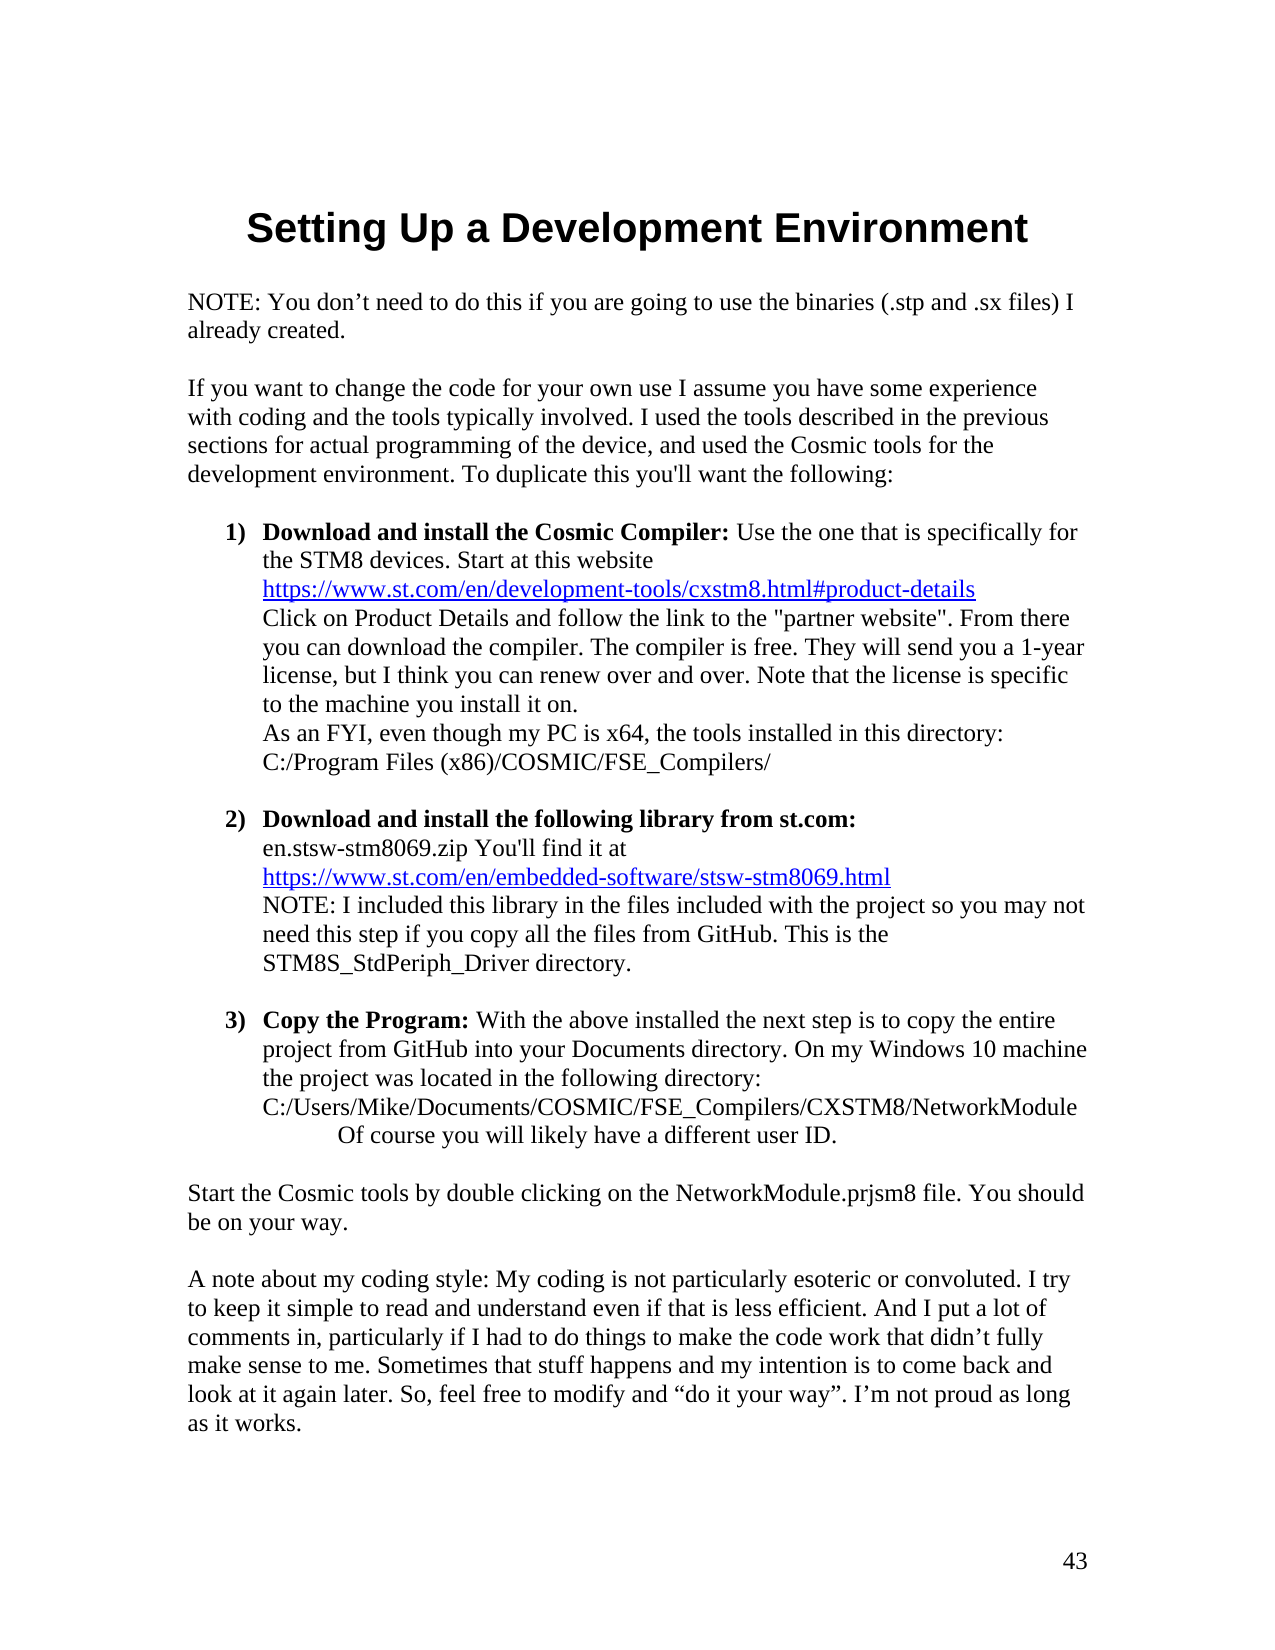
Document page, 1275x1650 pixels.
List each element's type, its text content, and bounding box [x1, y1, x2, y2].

text NOTE: You don’t need to do this if you are going to use the binaries (.stp and .sx files) I already created. [187, 287, 1087, 344]
list Copy the Program: With the above installed the next step is to copy the entire project from GitHub into your Documents directory. On my Windows 10 machine the project was located in the following directory: [225, 1005, 1087, 1092]
text If you want to change the code for your own use I assume you have some experience with coding and the tools typically involved. I used the tools described in the previous sections for actual programming of the device, and used the Cosmic tools for the development environment. To duplicate this you'll want the following: [187, 373, 1087, 488]
text A note about my coding style: My coding is not particularly esoteric or convoluted. I try to keep it simple to read and understand even if that is less efficient. And I put a lot of comments in, particularly if I had to do things to make the code work that didn’t fully make sense to me. Sometimes that stuff happens and my intention is to come back and look at it again later. So, feel free to modify and “do it your way”. I’m not proud as long as it works. [187, 1264, 1087, 1437]
text Start the Cosmic tools by double clicking on the NetworkModule.prjsm8 file. You should be on your way. [187, 1178, 1087, 1235]
text en.stsw-stm8069.zip You'll find it at [262, 833, 1087, 862]
list Download and install the following library from st.com: [225, 804, 1087, 833]
list Download and install the Cosmic Compiler: Use the one that is specifically for the STM8 devices. Start at this website [225, 517, 1087, 574]
text https://www.st.com/en/development-tools/cxstm8.html#product-details [262, 574, 1087, 603]
subtitle Setting Up a Development Environment [187, 204, 1087, 252]
text C:/Users/Mike/Documents/COSMIC/FSE_Compilers/CXSTM8/NetworkModule [262, 1092, 1087, 1120]
text Of course you will likely have a different user ID. [262, 1120, 1087, 1149]
text C:/Program Files (x86)/COSMIC/FSE_Compilers/ [262, 747, 1087, 775]
text As an FYI, even though my PC is x64, the tools installed in this directory: [262, 718, 1087, 747]
text https://www.st.com/en/embedded-software/stsw-stm8069.html [262, 862, 1087, 890]
text NOTE: I included this library in the files included with the project so you may not need this step if you copy all the files from GitHub. This is the STM8S_StdPeriph_Driver directory. [262, 890, 1087, 977]
text Click on Product Details and follow the link to the "partner website". From there you can download the compiler. The compiler is free. They will send you a 1-year license, but I think you can renew over and over. Note that the license is specific to the machine you install it on. [262, 603, 1087, 718]
